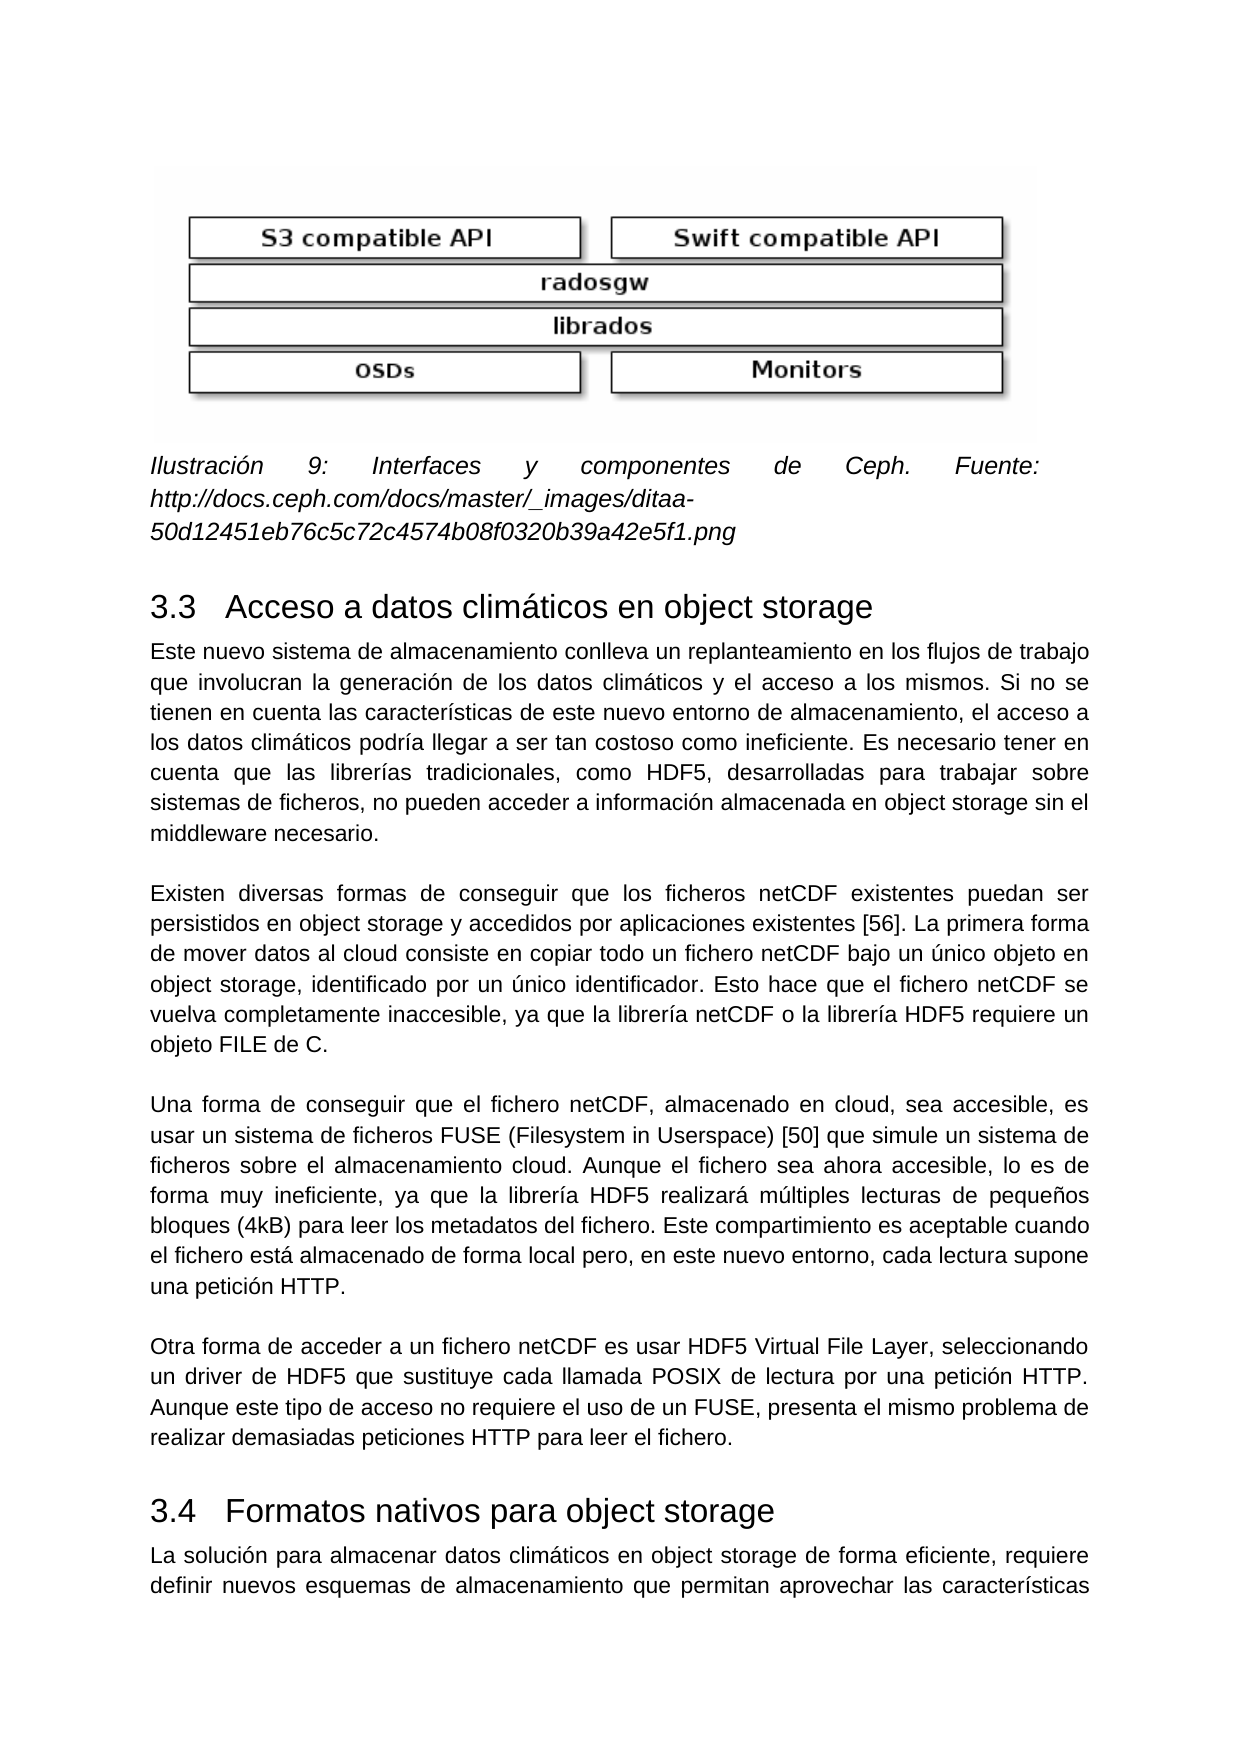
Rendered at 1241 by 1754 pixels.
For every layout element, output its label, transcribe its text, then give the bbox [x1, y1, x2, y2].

subtitle Acceso a datos climáticos en object storage [150, 587, 1090, 626]
text La solución para almacenar datos climáticos en object storage de forma eficiente, requiere definir nuevos esquemas de almacenamiento que permitan aprovechar las características [150, 1542, 1090, 1599]
text Este nuevo sistema de almacenamiento conlleva un replanteamiento en los flujos de trabajo que involucran la generación de los datos climáticos y el acceso a los mismos. Si no se tienen en cuenta las características de este nuevo entorno de almacenamiento, el acceso a los datos climáticos podría llegar a ser tan costoso como ineficiente. Es necesario tener en cuenta que las librerías tradicionales, como HDF5, desarrolladas para trabajar sobre sistemas de ficheros, no pueden acceder a información almacenada en object storage sin el middleware necesario. [150, 638, 1090, 846]
subtitle Formatos nativos para object storage [150, 1491, 1090, 1530]
text Una forma de conseguir que el fichero netCDF, almacenado en cloud, sea accesible, es usar un sistema de ficheros FUSE (Filesystem in Userspace) [50] que simule un sistema de ficheros sobre el almacenamiento cloud. Aunque el fichero sea ahora accesible, lo es de forma muy ineficiente, ya que la librería HDF5 realizará múltiples lecturas de pequeños bloques (4kB) para leer los metadatos del fichero. Este compartimiento es aceptable cuando el fichero está almacenado de forma local pero, en este nuevo entorno, cada lectura supone una petición HTTP. [150, 1091, 1090, 1299]
text Existen diversas formas de conseguir que los ficheros netCDF existentes puedan ser persistidos en object storage y accedidos por aplicaciones existentes [56]. La primera forma de mover datos al cloud consiste en copiar todo un fichero netCDF bajo un único objeto en object storage, identificado por un único identificador. Esto hace que el fichero netCDF se vuelva completamente inaccesible, ya que la librería netCDF o la librería HDF5 requiere un objeto FILE de C. [150, 880, 1090, 1057]
text Ilustración 9: Interfaces y componentes de Ceph. Fuente: http://docs.ceph.com/docs/master/_images/ditaa-50d12451eb76c5c72c4574b08f0320b39a42e5f1.png [150, 447, 1041, 546]
picture [150, 162, 1041, 447]
text Otra forma de acceder a un fichero netCDF es usar HDF5 Virtual File Layer, seleccionando un driver de HDF5 que sustituye cada llamada POSIX de lectura por una petición HTTP. Aunque este tipo de acceso no requiere el uso de un FUSE, presenta el mismo problema de realizar demasiadas peticiones HTTP para leer el fichero. [150, 1333, 1090, 1450]
